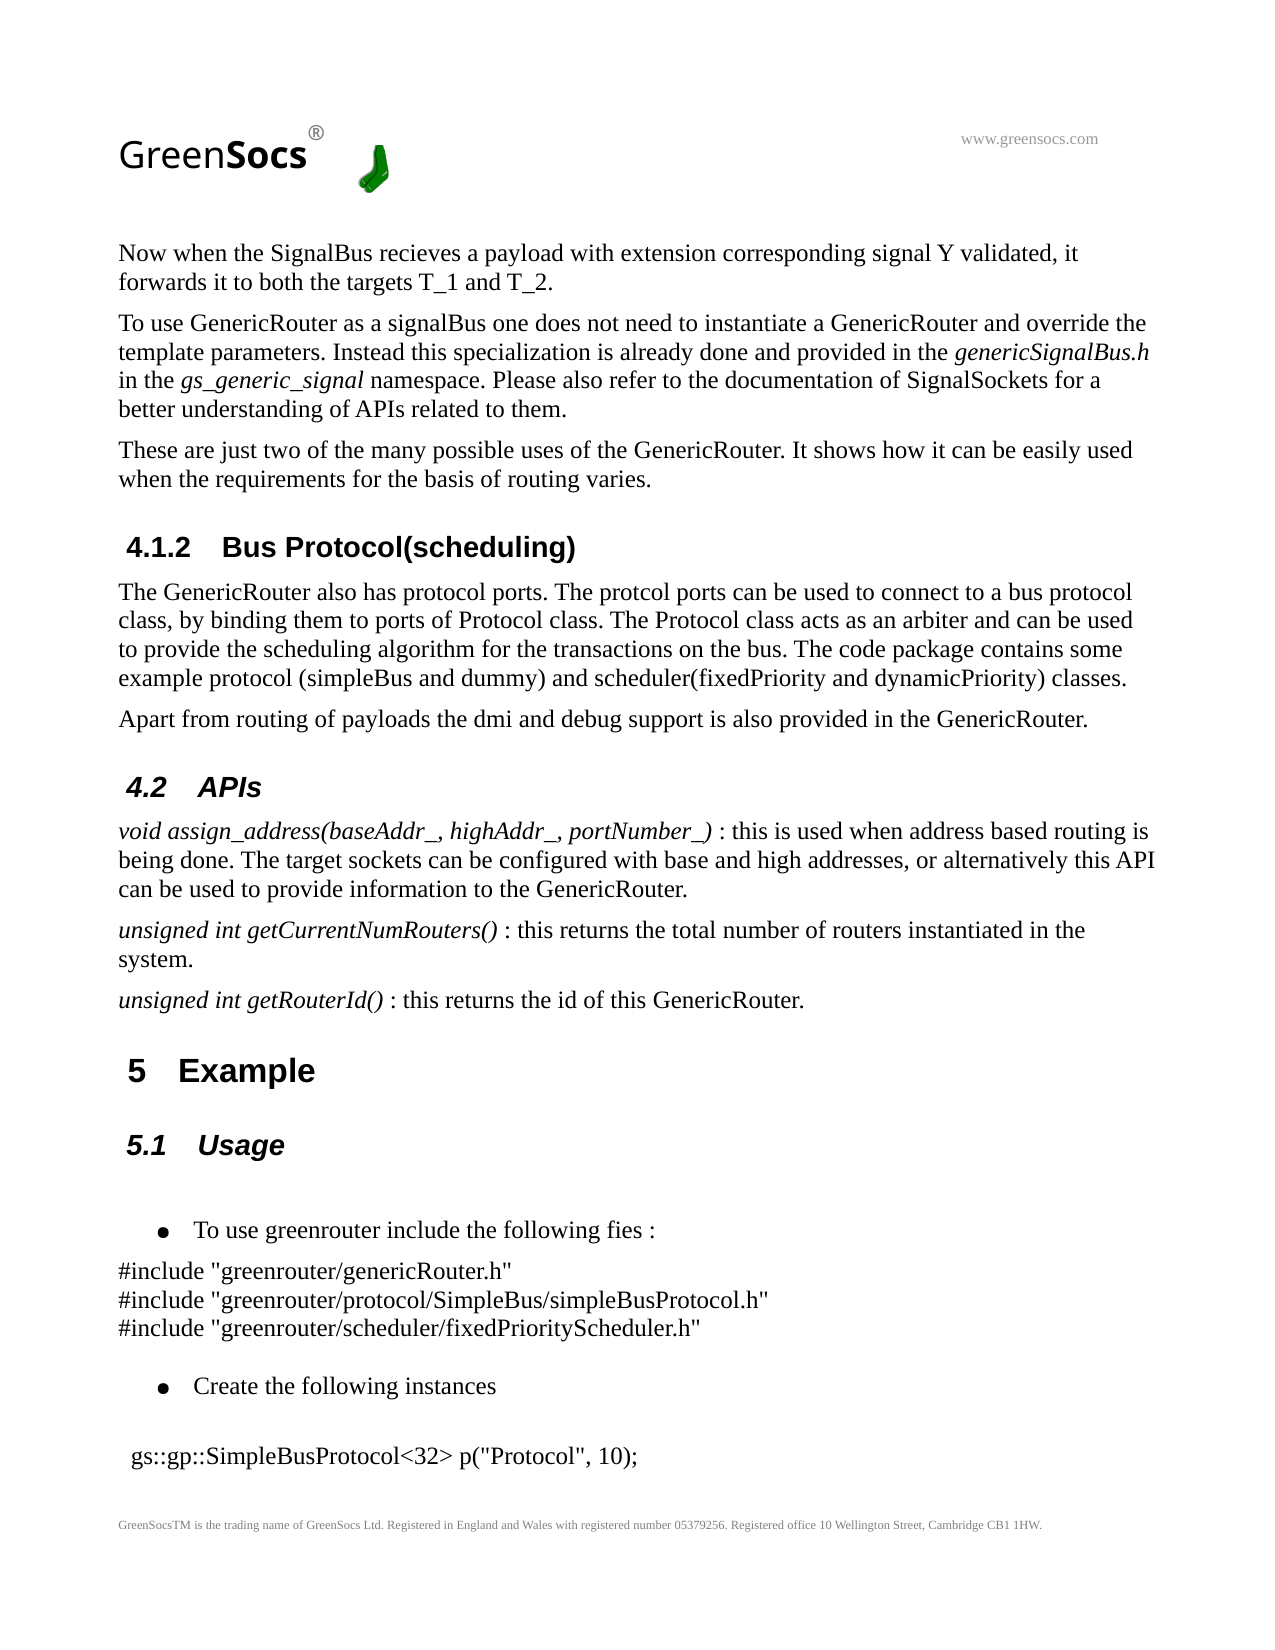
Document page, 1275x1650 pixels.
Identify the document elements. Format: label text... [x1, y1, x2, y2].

text #include "greenrouter/scheduler/fixedPriorityScheduler.h" [118, 1313, 1157, 1342]
text gs::gp::SimpleBusProtocol<32> p("Protocol", 10); [118, 1441, 1157, 1470]
text The GenericRouter also has protocol ports. The protcol ports can be used to connect to a bus protocol class, by binding them to ports of Protocol class. The Protocol class acts as an arbiter and can be used to provide the scheduling algorithm for the transactions on the bus. The code package contains some example protocol (simpleBus and dummy) and scheduler(fixedPriority and dynamicPriority) classes. [118, 577, 1157, 692]
text void assign_address(baseAddr_, highAddr_, portNumber_) : this is used when address based routing is being done. The target sockets can be configured with base and high addresses, or alternatively this API can be used to provide information to the GenericRouter. [118, 816, 1157, 903]
subtitle APIs [118, 770, 1157, 804]
subtitle Usage [118, 1127, 1157, 1161]
text These are just two of the many possible uses of the GenericRouter. It shows how it can be easily used when the requirements for the basis of routing varies. [118, 436, 1157, 493]
text #include "greenrouter/genericRouter.h" [118, 1256, 1157, 1285]
subtitle Bus Protocol(scheduling) [118, 531, 1157, 564]
subtitle Example [118, 1051, 1157, 1090]
text unsigned int getCurrentNumRouters() : this returns the total number of routers instantiated in the system. [118, 915, 1157, 973]
list Create the following instances [156, 1371, 1157, 1400]
text Now when the SignalBus recieves a payload with extension corresponding signal Y validated, it forwards it to both the targets T_1 and T_2. [118, 238, 1157, 296]
list To use greenrouter include the following fies : [156, 1215, 1157, 1243]
text Apart from routing of payloads the dmi and debug support is also provided in the GenericRouter. [118, 704, 1157, 733]
text To use GenericRouter as a signalBus one does not need to instantiate a GenericRouter and override the template parameters. Instead this specialization is already done and provided in the genericSignalBus.h in the gs_generic_signal namespace. Please also refer to the documentation of SignalSockets for a better understanding of APIs related to them. [118, 308, 1157, 423]
text unsigned int getRouterId() : this returns the id of this GenericRouter. [118, 985, 1157, 1014]
text #include "greenrouter/protocol/SimpleBus/simpleBusProtocol.h" [118, 1285, 1157, 1313]
picture [357, 145, 389, 194]
